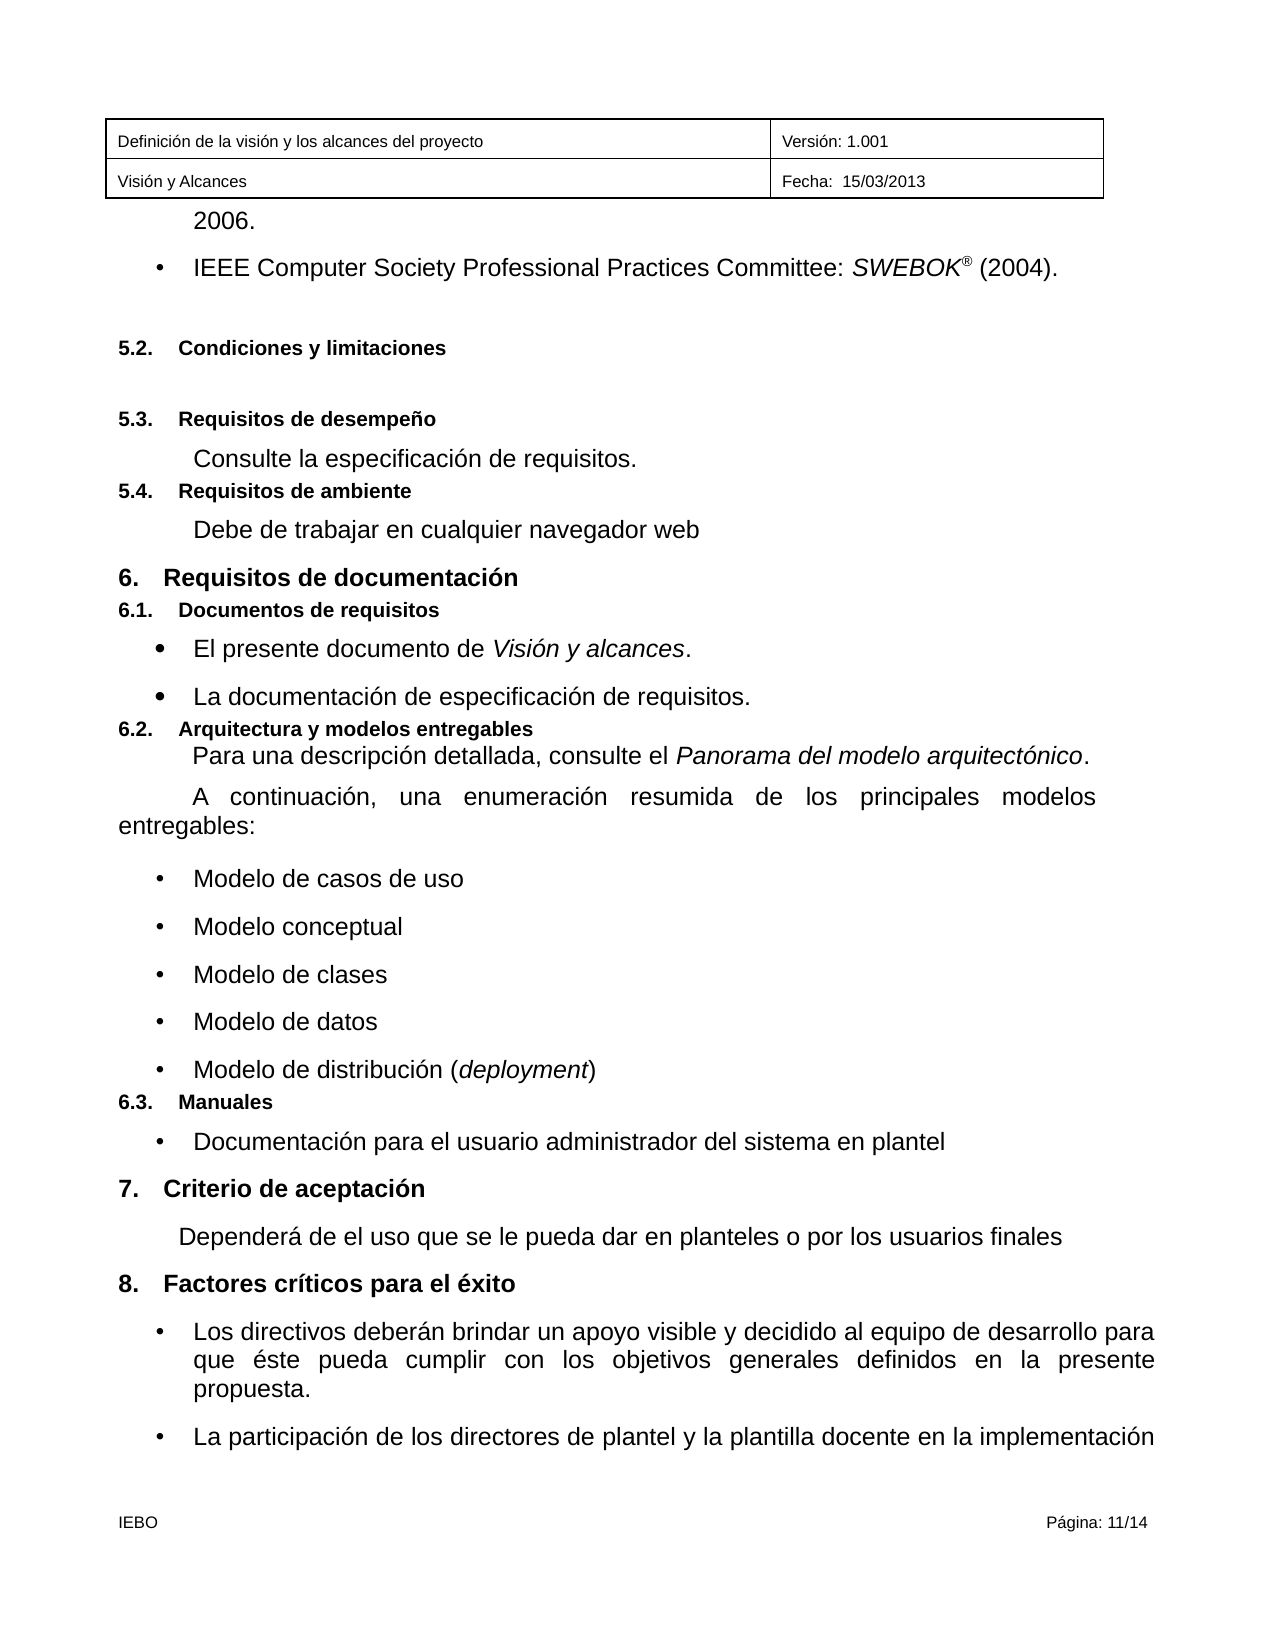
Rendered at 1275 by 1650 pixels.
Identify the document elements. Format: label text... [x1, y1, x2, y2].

list La participación de los directores de plantel y la plantilla docente en la implementación [156, 1422, 1157, 1451]
subtitle Requisitos de documentación [118, 563, 1157, 591]
list Los directivos deberán brindar un apoyo visible y decidido al equipo de desarrollo para que éste pueda cumplir con los objetivos generales definidos en la presente propuesta. [156, 1317, 1157, 1403]
list IEEE Computer Society Professional Practices Committee: SWEBOK® (2004). [156, 253, 1157, 282]
subtitle Factores críticos para el éxito [118, 1269, 1157, 1298]
subtitle Arquitectura y modelos entregables [118, 717, 1157, 741]
list La documentación de especificación de requisitos. [156, 682, 1157, 711]
list Documentación para el usuario administrador del sistema en plantel [156, 1126, 1157, 1155]
list 2006. [156, 206, 1157, 234]
subtitle Condiciones y limitaciones [118, 336, 1157, 360]
list Modelo de clases [156, 960, 1157, 988]
subtitle Requisitos de ambiente [118, 479, 1157, 503]
subtitle Requisitos de desempeño [118, 407, 1157, 431]
list Modelo de datos [156, 1007, 1157, 1036]
list Modelo de distribución (deployment) [156, 1055, 1157, 1084]
subtitle Manuales [118, 1090, 1157, 1114]
list Modelo conceptual [156, 912, 1157, 941]
text Consulte la especificación de requisitos. [118, 444, 1157, 472]
text Debe de trabajar en cualquier navegador web [118, 515, 1157, 544]
subtitle Documentos de requisitos [118, 598, 1157, 622]
text Dependerá de el uso que se le pueda dar en planteles o por los usuarios finales [178, 1222, 1098, 1250]
text A continuación, una enumeración resumida de los principales modelos entregables: [118, 782, 1098, 839]
list Modelo de casos de uso [156, 864, 1157, 893]
subtitle Criterio de aceptación [118, 1174, 1157, 1203]
list El presente documento de Visión y alcances. [156, 634, 1157, 663]
text Para una descripción detallada, consulte el Panorama del modelo arquitectónico. [118, 741, 1098, 769]
